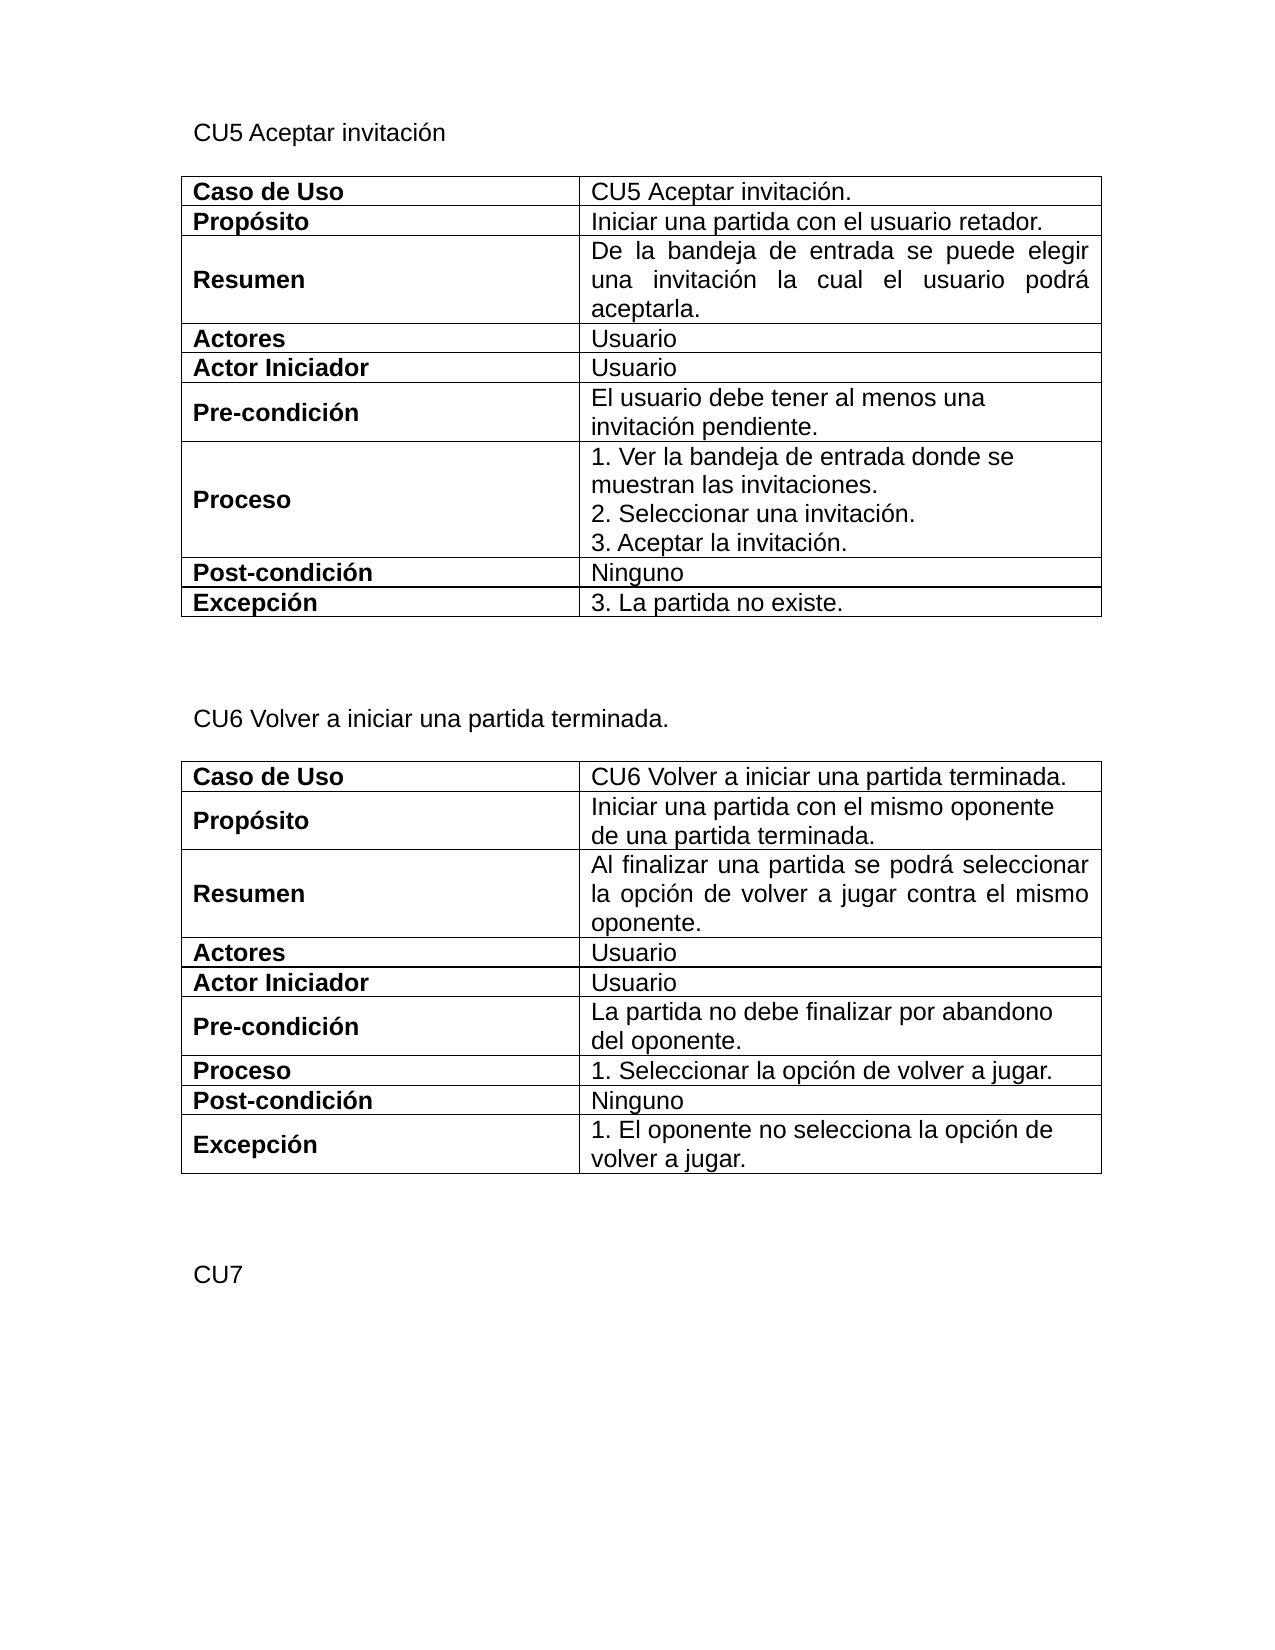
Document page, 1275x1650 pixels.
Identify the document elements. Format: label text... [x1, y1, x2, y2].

table_cell Usuario [580, 353, 1101, 382]
table_cell De la bandeja de entrada se puede elegir una invitación la cual el usuario podrá aceptarla. [580, 236, 1101, 322]
table_cell Post-condición [182, 558, 579, 586]
table_cell Proceso [182, 442, 579, 557]
table_cell El usuario debe tener al menos una invitación pendiente. [580, 383, 1101, 441]
table_header CU5 Aceptar invitación. [580, 177, 1101, 205]
text CU7 [193, 1260, 1157, 1289]
table_cell Excepción [182, 1115, 579, 1173]
table_cell 1. Seleccionar la opción de volver a jugar. [580, 1056, 1101, 1084]
table_cell Propósito [182, 206, 579, 235]
table_cell 3. La partida no existe. [580, 588, 1101, 616]
table_header Caso de Uso [182, 762, 579, 791]
table_cell Resumen [182, 236, 579, 322]
text CU5 Aceptar invitación [193, 118, 1157, 147]
table_cell 1. Ver la bandeja de entrada donde se muestran las invitaciones. 2. Seleccionar una invitación. 3. Aceptar la invitación. [580, 442, 1101, 557]
table_header CU6 Volver a iniciar una partida terminada. [580, 762, 1101, 791]
table_cell Proceso [182, 1056, 579, 1084]
table_cell Pre-condición [182, 997, 579, 1055]
table_cell Usuario [580, 938, 1101, 966]
table_cell Actor Iniciador [182, 353, 579, 382]
table_header Caso de Uso [182, 177, 579, 205]
table_cell Actor Iniciador [182, 968, 579, 996]
table_cell Ninguno [580, 1086, 1101, 1114]
table_cell La partida no debe finalizar por abandono del oponente. [580, 997, 1101, 1055]
table_cell Excepción [182, 588, 579, 616]
table_cell Iniciar una partida con el mismo oponente de una partida terminada. [580, 792, 1101, 849]
text CU6 Volver a iniciar una partida terminada. [193, 703, 1157, 732]
table_cell Resumen [182, 850, 579, 937]
table_cell Iniciar una partida con el usuario retador. [580, 206, 1101, 235]
table_cell Post-condición [182, 1086, 579, 1114]
table_cell Propósito [182, 792, 579, 849]
table_cell 1. El oponente no selecciona la opción de volver a jugar. [580, 1115, 1101, 1173]
table_cell Usuario [580, 324, 1101, 352]
table_cell Ninguno [580, 558, 1101, 586]
table_cell Al finalizar una partida se podrá seleccionar la opción de volver a jugar contra el mismo oponente. [580, 850, 1101, 937]
table_cell Pre-condición [182, 383, 579, 441]
table_cell Actores [182, 938, 579, 966]
table_cell Usuario [580, 968, 1101, 996]
table_cell Actores [182, 324, 579, 352]
